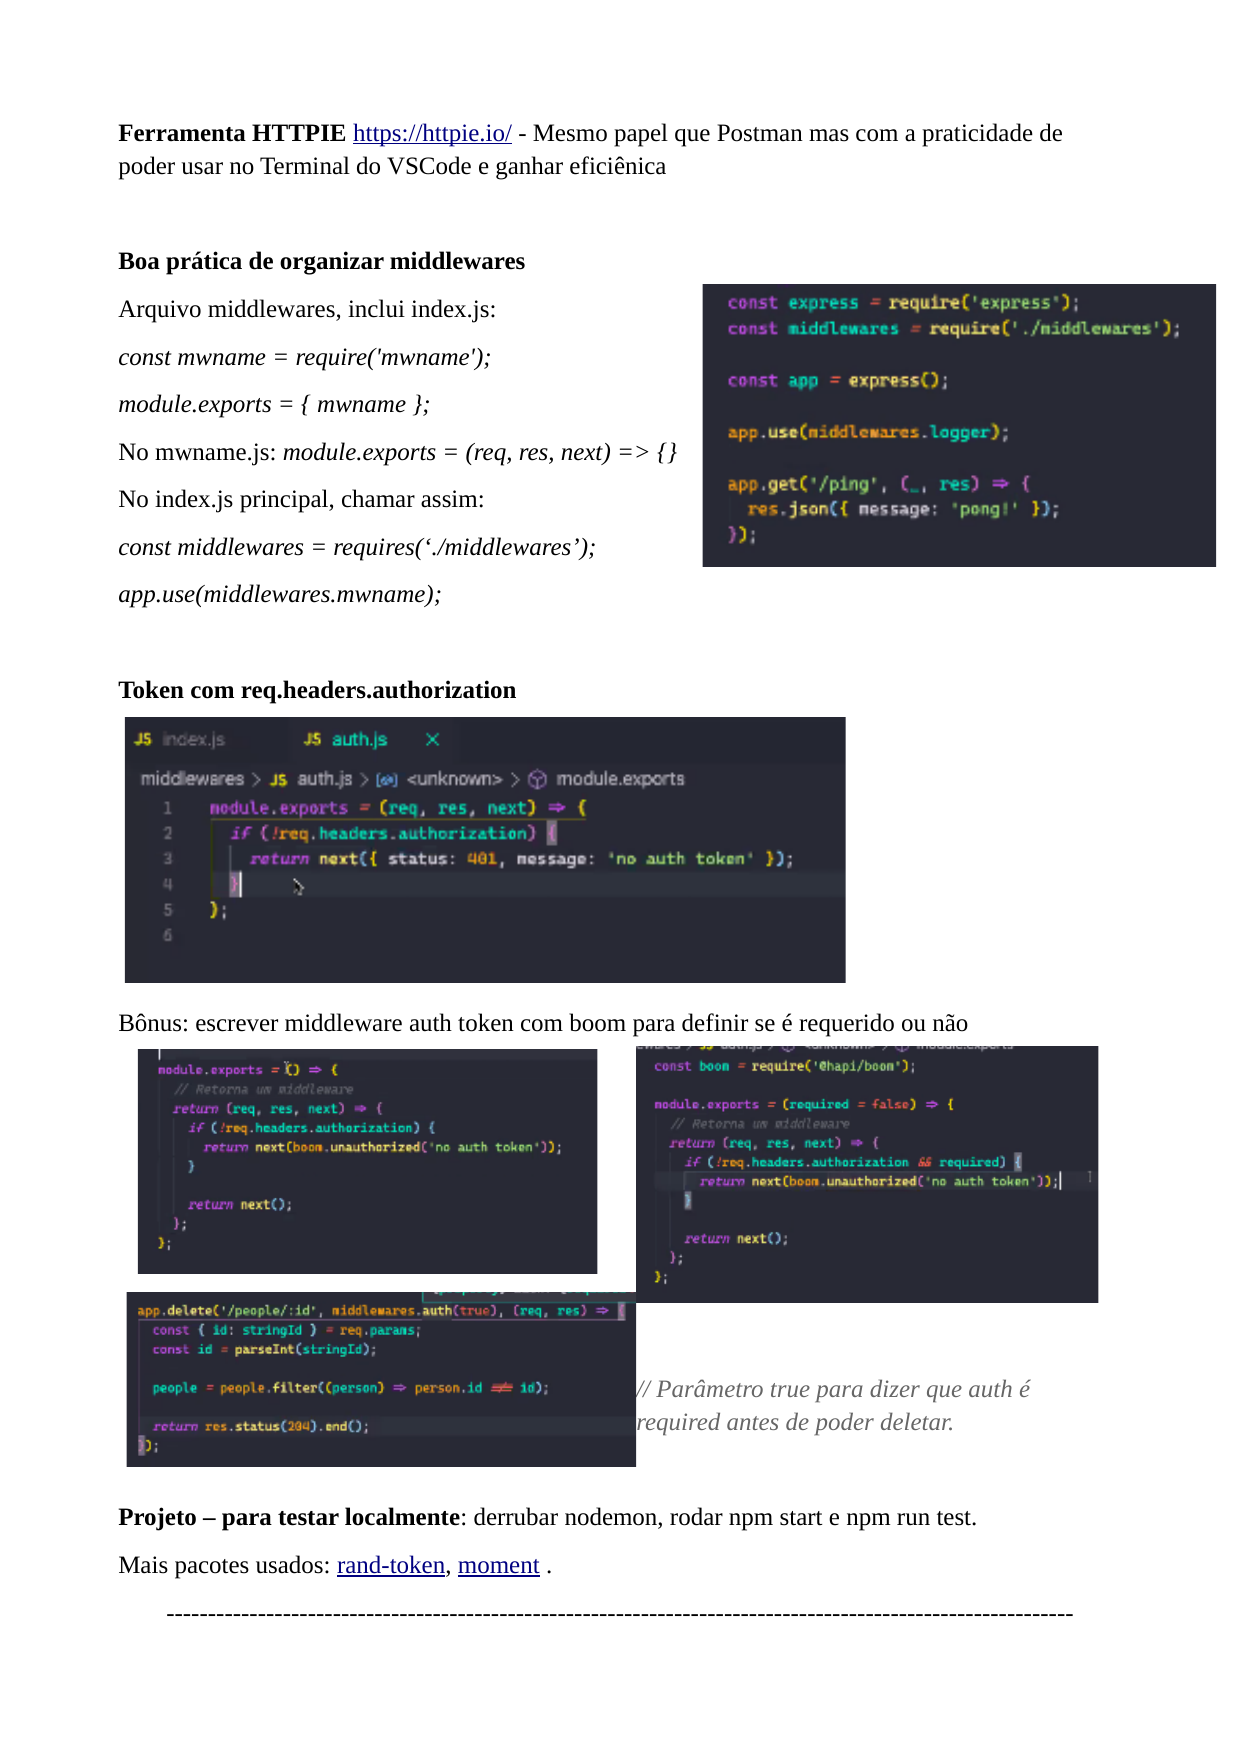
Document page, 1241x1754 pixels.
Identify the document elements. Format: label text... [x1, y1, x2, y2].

picture [702, 284, 1217, 567]
text app.use(middlewares.mwname); [118, 579, 1122, 608]
text Bônus: escrever middleware auth token com boom para definir se é requerido ou não [118, 1008, 1122, 1037]
text ------------------------------------------------------------------------------------------------------------- [118, 1598, 1122, 1626]
picture [137, 1049, 598, 1274]
text No index.js principal, chamar assim: [118, 484, 702, 513]
text Mais pacotes usados: rand-token, moment . [118, 1550, 1122, 1579]
text Token com req.headers.authorization [118, 675, 1122, 703]
text // Parâmetro true para dizer que auth é required antes de poder deletar. [637, 1374, 1122, 1436]
picture [124, 717, 846, 983]
text module.exports = { mwname }; [118, 389, 702, 418]
picture [126, 1046, 1099, 1467]
text const mwname = require('mwname'); [118, 342, 702, 370]
text Arquivo middlewares, inclui index.js: [118, 294, 702, 323]
text Ferramenta HTTPIE https://httpie.io/ - Mesmo papel que Postman mas com a praticidade de poder usar no Terminal do VSCode e ganhar eficiênica [118, 118, 1122, 180]
text const middlewares = requires(‘./middlewares’); [118, 532, 702, 561]
text No mwname.js: module.exports = (req, res, next) => {} [118, 437, 702, 466]
text Boa prática de organizar middlewares [118, 246, 1122, 275]
text Projeto – para testar localmente: derrubar nodemon, rodar npm start e npm run test. [118, 1502, 1122, 1531]
